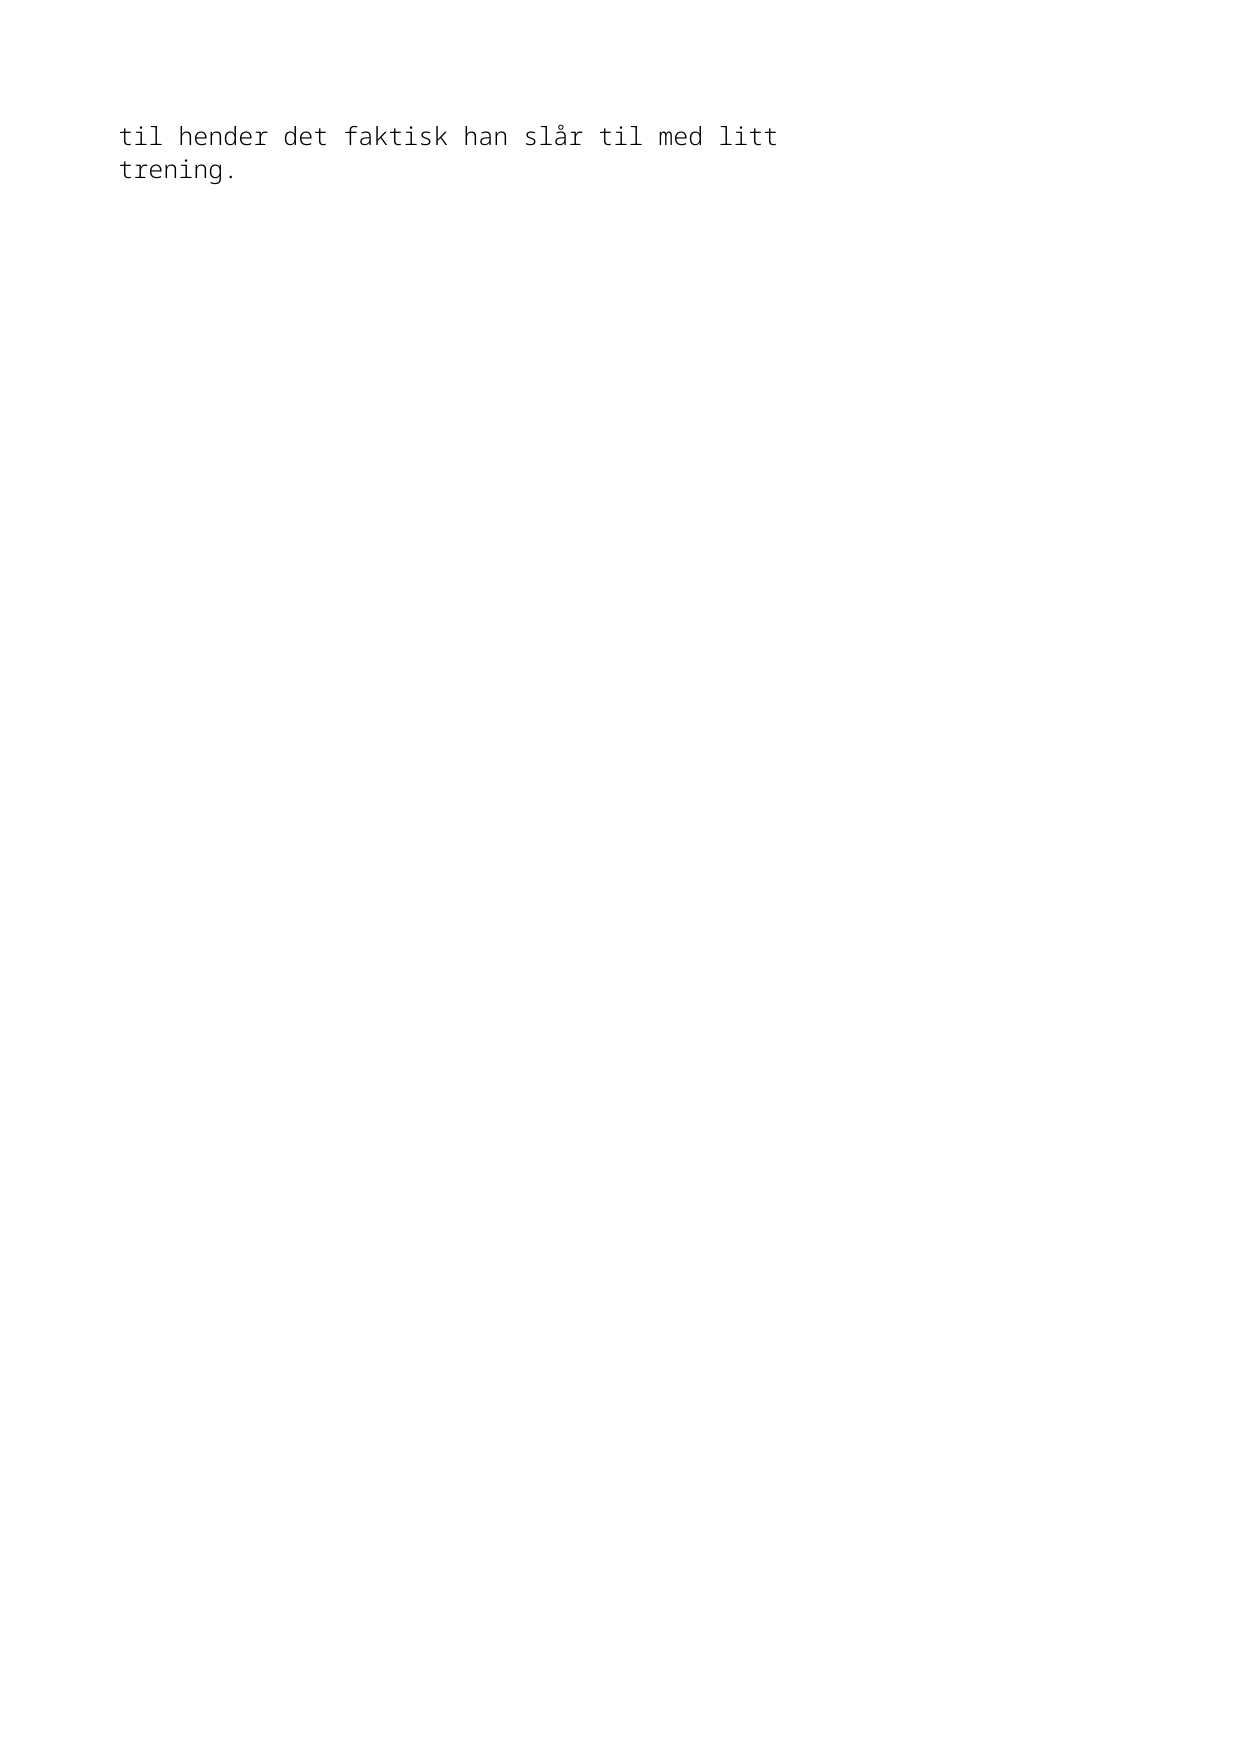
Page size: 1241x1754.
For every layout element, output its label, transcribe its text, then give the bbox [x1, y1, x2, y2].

text til hender det faktisk han slår til med litt trening. [118, 118, 883, 186]
